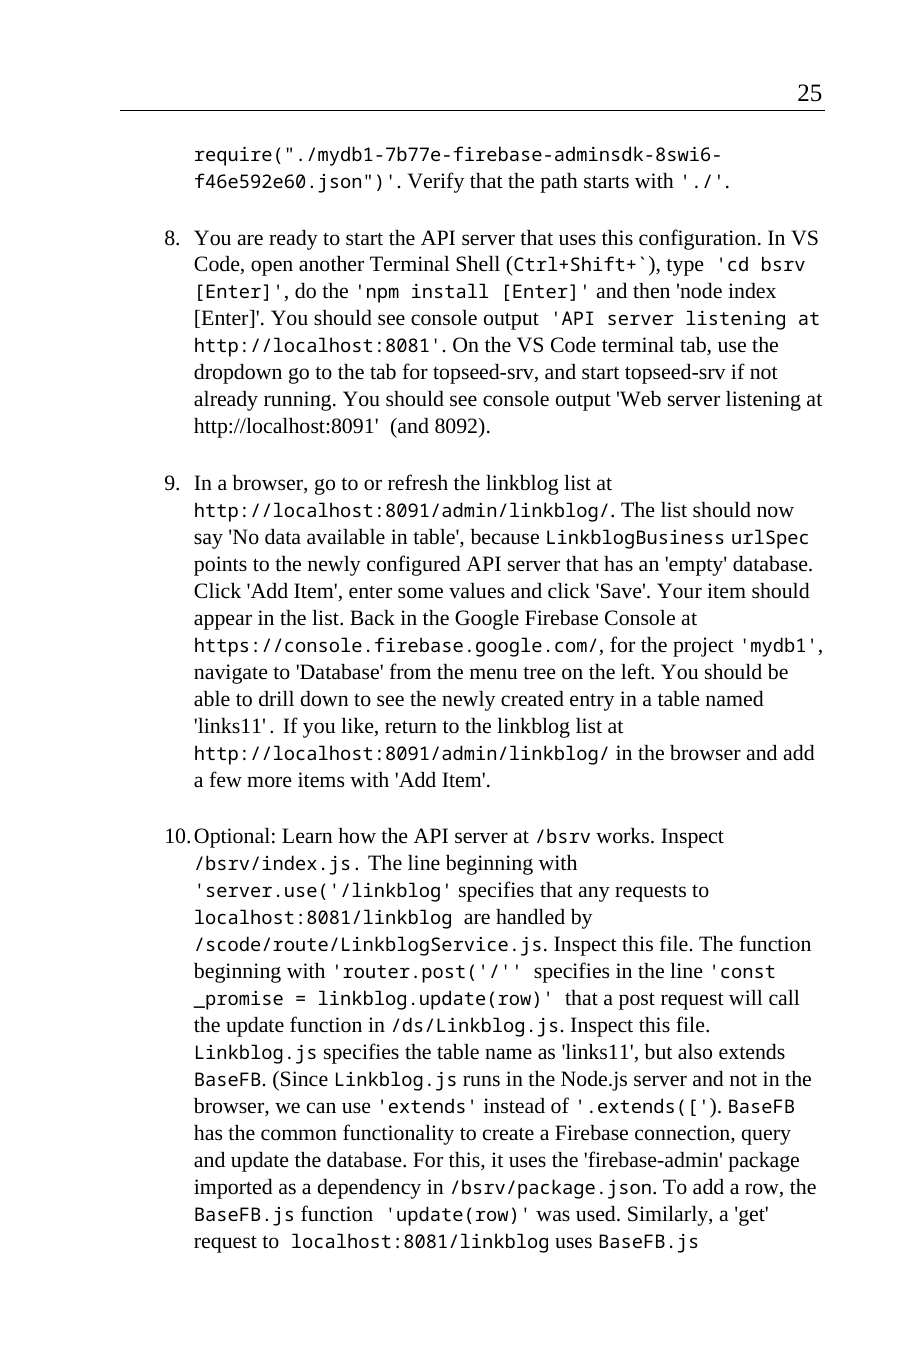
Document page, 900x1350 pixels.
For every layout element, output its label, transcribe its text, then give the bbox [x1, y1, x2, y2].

list Optional: Learn how the API server at /bsrv works. Inspect /bsrv/index.js. The line beginning with 'server.use('/linkblog' specifies that any requests to localhost:8081/linkblog are handled by /scode/route/LinkblogService.js. Inspect this file. The function beginning with 'router.post('/'' specifies in the line 'const _promise = linkblog.update(row)' that a post request will call the update function in /ds/Linkblog.js. Inspect this file. Linkblog.js specifies the table name as 'links11', but also extends BaseFB. (Since Linkblog.js runs in the Node.js server and not in the browser, we can use 'extends' instead of '.extends(['). BaseFB has the common functionality to create a Firebase connection, query and update the database. For this, it uses the 'firebase-admin' package imported as a dependency in /bsrv/package.json. To add a row, the BaseFB.js function 'update(row)' was used. Similarly, a 'get' request to localhost:8081/linkblog uses BaseFB.js [164, 822, 825, 1253]
list require("./mydb1-7b77e-firebase-adminsdk-8swi6-f46e592e60.json")'. Verify that the path starts with './'. [164, 140, 825, 194]
list You are ready to start the API server that uses this configuration. In VS Code, open another Terminal Shell (Ctrl+Shift+`), type 'cd bsrv [Enter]', do the 'npm install [Enter]' and then 'node index [Enter]'. You should see console output 'API server listening at http://localhost:8081'. On the VS Code terminal tab, use the dropdown go to the tab for topseed-srv, and start topseed-srv if not already running. You should see console output 'Web server listening at http://localhost:8091' (and 8092). [164, 223, 825, 439]
list In a browser, go to or refresh the linkblog list at http://localhost:8091/admin/linkblog/. The list should now say 'No data available in table', because LinkblogBusiness urlSpec points to the newly configured API server that has an 'empty' database. Click 'Add Item', enter some values and click 'Save'. Your item should appear in the list. Back in the Google Firebase Console at https://console.firebase.google.com/, for the project 'mydb1', navigate to 'Database' from the menu tree on the left. You should be able to drill down to see the newly created entry in a table named 'links11'. If you like, return to the linkblog list at http://localhost:8091/admin/linkblog/ in the browser and add a few more items with 'Add Item'. [164, 469, 825, 792]
